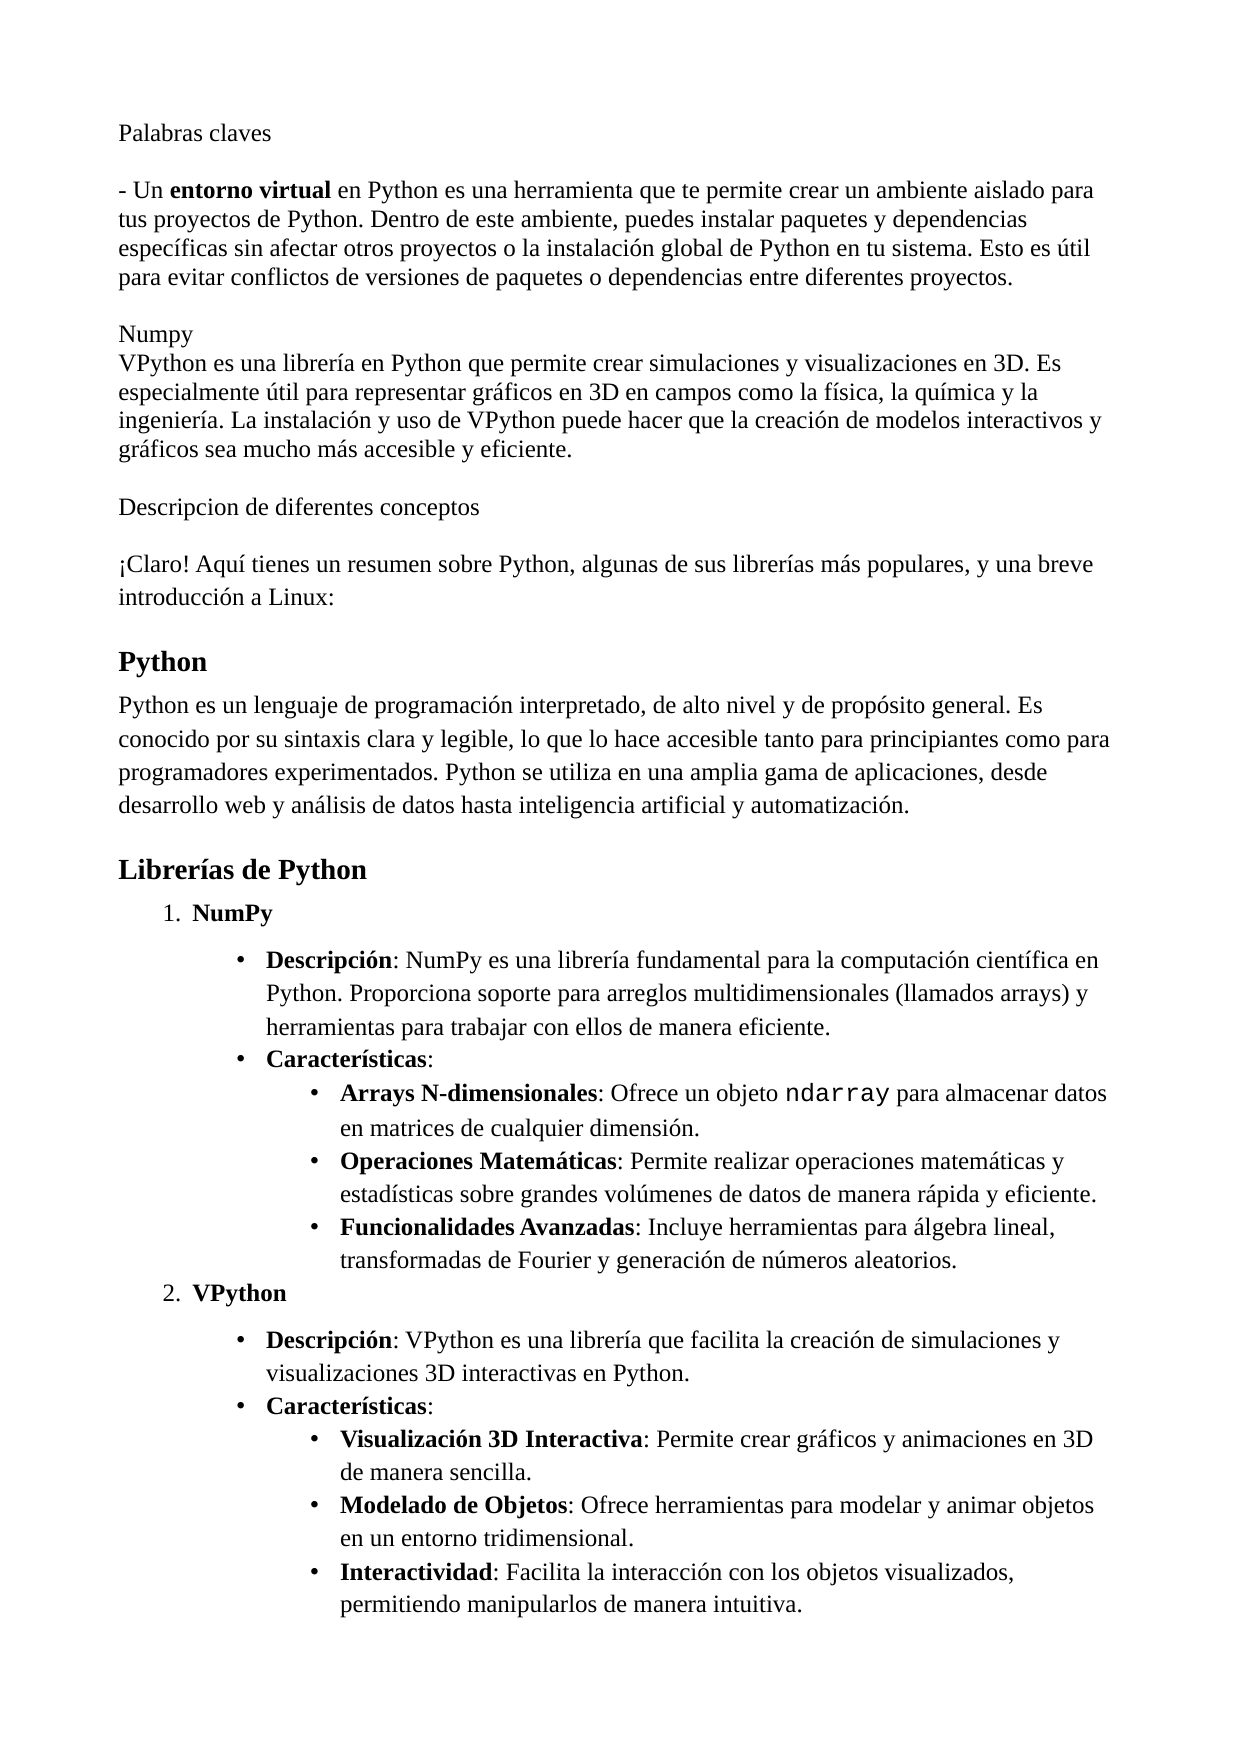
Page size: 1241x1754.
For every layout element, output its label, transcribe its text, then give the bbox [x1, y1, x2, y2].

list Modelado de Objetos: Ofrece herramientas para modelar y animar objetos en un entorno tridimensional. [310, 1491, 1122, 1552]
text Numpy [118, 319, 1122, 348]
subtitle Python [118, 644, 1122, 678]
list Características: [236, 1044, 1122, 1073]
list Descripción: VPython es una librería que facilita la creación de simulaciones y visualizaciones 3D interactivas en Python. [236, 1325, 1122, 1387]
subtitle Librerías de Python [118, 852, 1122, 885]
text Palabras claves [118, 118, 1122, 147]
list Características: [236, 1391, 1122, 1420]
text - Un entorno virtual en Python es una herramienta que te permite crear un ambiente aislado para tus proyectos de Python. Dentro de este ambiente, puedes instalar paquetes y dependencias específicas sin afectar otros proyectos o la instalación global de Python en tu sistema. Esto es útil para evitar conflictos de versiones de paquetes o dependencias entre diferentes proyectos. [118, 176, 1122, 291]
list Visualización 3D Interactiva: Permite crear gráficos y animaciones en 3D de manera sencilla. [310, 1424, 1122, 1486]
text Python es un lenguaje de programación interpretado, de alto nivel y de propósito general. Es conocido por su sintaxis clara y legible, lo que lo hace accesible tanto para principiantes como para programadores experimentados. Python se utiliza en una amplia gama de aplicaciones, desde desarrollo web y análisis de datos hasta inteligencia artificial y automatización. [118, 691, 1122, 818]
text VPython es una librería en Python que permite crear simulaciones y visualizaciones en 3D. Es especialmente útil para representar gráficos en 3D en campos como la física, la química y la ingeniería. La instalación y uso de VPython puede hacer que la creación de modelos interactivos y gráficos sea mucho más accesible y eficiente. [118, 348, 1122, 463]
list Operaciones Matemáticas: Permite realizar operaciones matemáticas y estadísticas sobre grandes volúmenes de datos de manera rápida y eficiente. [310, 1146, 1122, 1207]
list VPython [162, 1278, 1122, 1307]
list Funcionalidades Avanzadas: Incluye herramientas para álgebra lineal, transformadas de Fourier y generación de números aleatorios. [310, 1212, 1122, 1273]
list Arrays N-dimensionales: Ofrece un objeto ndarray para almacenar datos en matrices de cualquier dimensión. [310, 1078, 1122, 1141]
list Descripción: NumPy es una librería fundamental para la computación científica en Python. Proporciona soporte para arreglos multidimensionales (llamados arrays) y herramientas para trabajar con ellos de manera eficiente. [236, 946, 1122, 1040]
list Interactividad: Facilita la interacción con los objetos visualizados, permitiendo manipularlos de manera intuitiva. [310, 1557, 1122, 1618]
list NumPy [162, 898, 1122, 927]
text ¡Claro! Aquí tienes un resumen sobre Python, algunas de sus librerías más populares, y una breve introducción a Linux: [118, 549, 1122, 611]
text Descripcion de diferentes conceptos [118, 492, 1122, 521]
